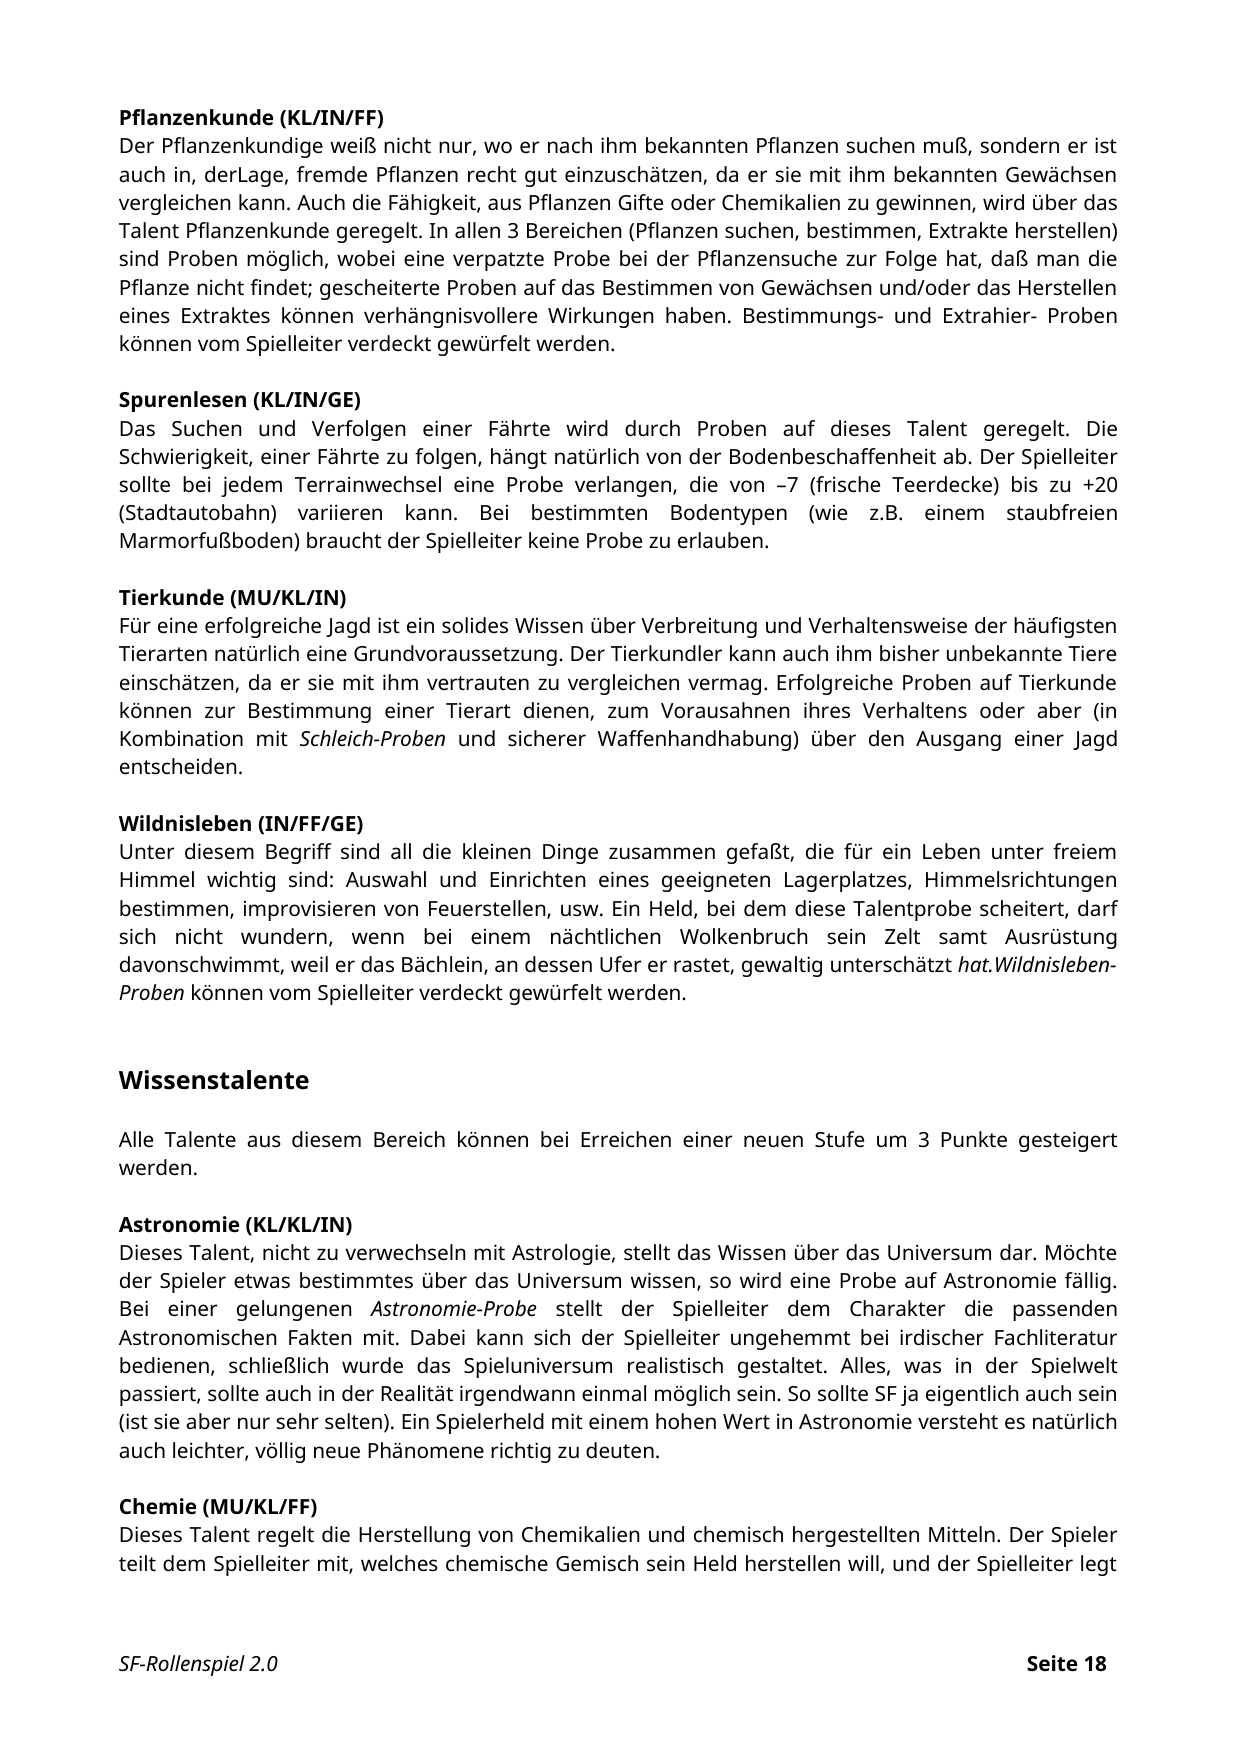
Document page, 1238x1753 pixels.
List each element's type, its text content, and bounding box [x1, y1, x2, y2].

text Alle Talente aus diesem Bereich können bei Erreichen einer neuen Stufe um 3 Punkte gesteigert werden. [119, 1125, 1119, 1182]
text Für eine erfolgreiche Jagd ist ein solides Wissen über Verbreitung und Verhaltensweise der häufigsten Tierarten natürlich eine Grundvoraussetzung. Der Tierkundler kann auch ihm bisher unbekannte Tiere einschätzen, da er sie mit ihm vertrauten zu vergleichen vermag. Erfolgreiche Proben auf Tierkunde können zur Bestimmung einer Tierart dienen, zum Vorausahnen ihres Verhaltens oder aber (in Kombination mit Schleich-Proben und sicherer Waffenhandhabung) über den Ausgang einer Jagd entscheiden. [119, 611, 1119, 781]
text Spurenlesen (KL/IN/GE) [119, 386, 1119, 414]
text Wissenstalente [119, 1063, 1119, 1097]
text Pflanzenkunde (KL/IN/FF) [119, 103, 1119, 131]
text Wildnisleben (IN/FF/GE) [119, 809, 1119, 837]
text Dieses Talent, nicht zu verwechseln mit Astrologie, stellt das Wissen über das Universum dar. Möchte der Spieler etwas bestimmtes über das Universum wissen, so wird eine Probe auf Astronomie fällig. Bei einer gelungenen Astronomie-Probe stellt der Spielleiter dem Charakter die passenden Astronomischen Fakten mit. Dabei kann sich der Spielleiter ungehemmt bei irdischer Fachliteratur bedienen, schließlich wurde das Spieluniversum realistisch gestaltet. Alles, was in der Spielwelt passiert, sollte auch in der Realität irgendwann einmal möglich sein. So sollte SF ja eigentlich auch sein (ist sie aber nur sehr selten). Ein Spielerheld mit einem hohen Wert in Astronomie versteht es natürlich auch leichter, völlig neue Phänomene richtig zu deuten. [119, 1238, 1119, 1464]
text Dieses Talent regelt die Herstellung von Chemikalien und chemisch hergestellten Mitteln. Der Spieler teilt dem Spielleiter mit, welches chemische Gemisch sein Held herstellen will, und der Spielleiter legt [119, 1520, 1119, 1577]
text Astronomie (KL/KL/IN) [119, 1210, 1119, 1238]
text Der Pflanzenkundige weiß nicht nur, wo er nach ihm bekannten Pflanzen suchen muß, sondern er ist auch in, derLage, fremde Pflanzen recht gut einzuschätzen, da er sie mit ihm bekannten Gewächsen vergleichen kann. Auch die Fähigkeit, aus Pflanzen Gifte oder Chemikalien zu gewinnen, wird über das Talent Pflanzenkunde geregelt. In allen 3 Bereichen (Pflanzen suchen, bestimmen, Extrakte herstellen) sind Proben möglich, wobei eine verpatzte Probe bei der Pflanzensuche zur Folge hat, daß man die Pflanze nicht findet; gescheiterte Proben auf das Bestimmen von Gewächsen und/oder das Herstellen eines Extraktes können verhängnisvollere Wirkungen haben. Bestimmungs- und Extrahier- Proben können vom Spielleiter verdeckt gewürfelt werden. [119, 131, 1119, 357]
text Unter diesem Begriff sind all die kleinen Dinge zusammen gefaßt, die für ein Leben unter freiem Himmel wichtig sind: Auswahl und Einrichten eines geeigneten Lagerplatzes, Himmelsrichtungen bestimmen, improvisieren von Feuerstellen, usw. Ein Held, bei dem diese Talentprobe scheitert, darf sich nicht wundern, wenn bei einem nächtlichen Wolkenbruch sein Zelt samt Ausrüstung davonschwimmt, weil er das Bächlein, an dessen Ufer er rastet, gewaltig unterschätzt hat.Wildnisleben-Proben können vom Spielleiter verdeckt gewürfelt werden. [119, 837, 1119, 1007]
text Tierkunde (MU/KL/IN) [119, 583, 1119, 611]
text Das Suchen und Verfolgen einer Fährte wird durch Proben auf dieses Talent geregelt. Die Schwierigkeit, einer Fährte zu folgen, hängt natürlich von der Bodenbeschaffenheit ab. Der Spielleiter sollte bei jedem Terrainwechsel eine Probe verlangen, die von –7 (frische Teerdecke) bis zu +20 (Stadtautobahn) variieren kann. Bei bestimmten Bodentypen (wie z.B. einem staubfreien Marmorfußboden) braucht der Spielleiter keine Probe zu erlauben. [119, 414, 1119, 555]
text Chemie (MU/KL/FF) [119, 1492, 1119, 1520]
